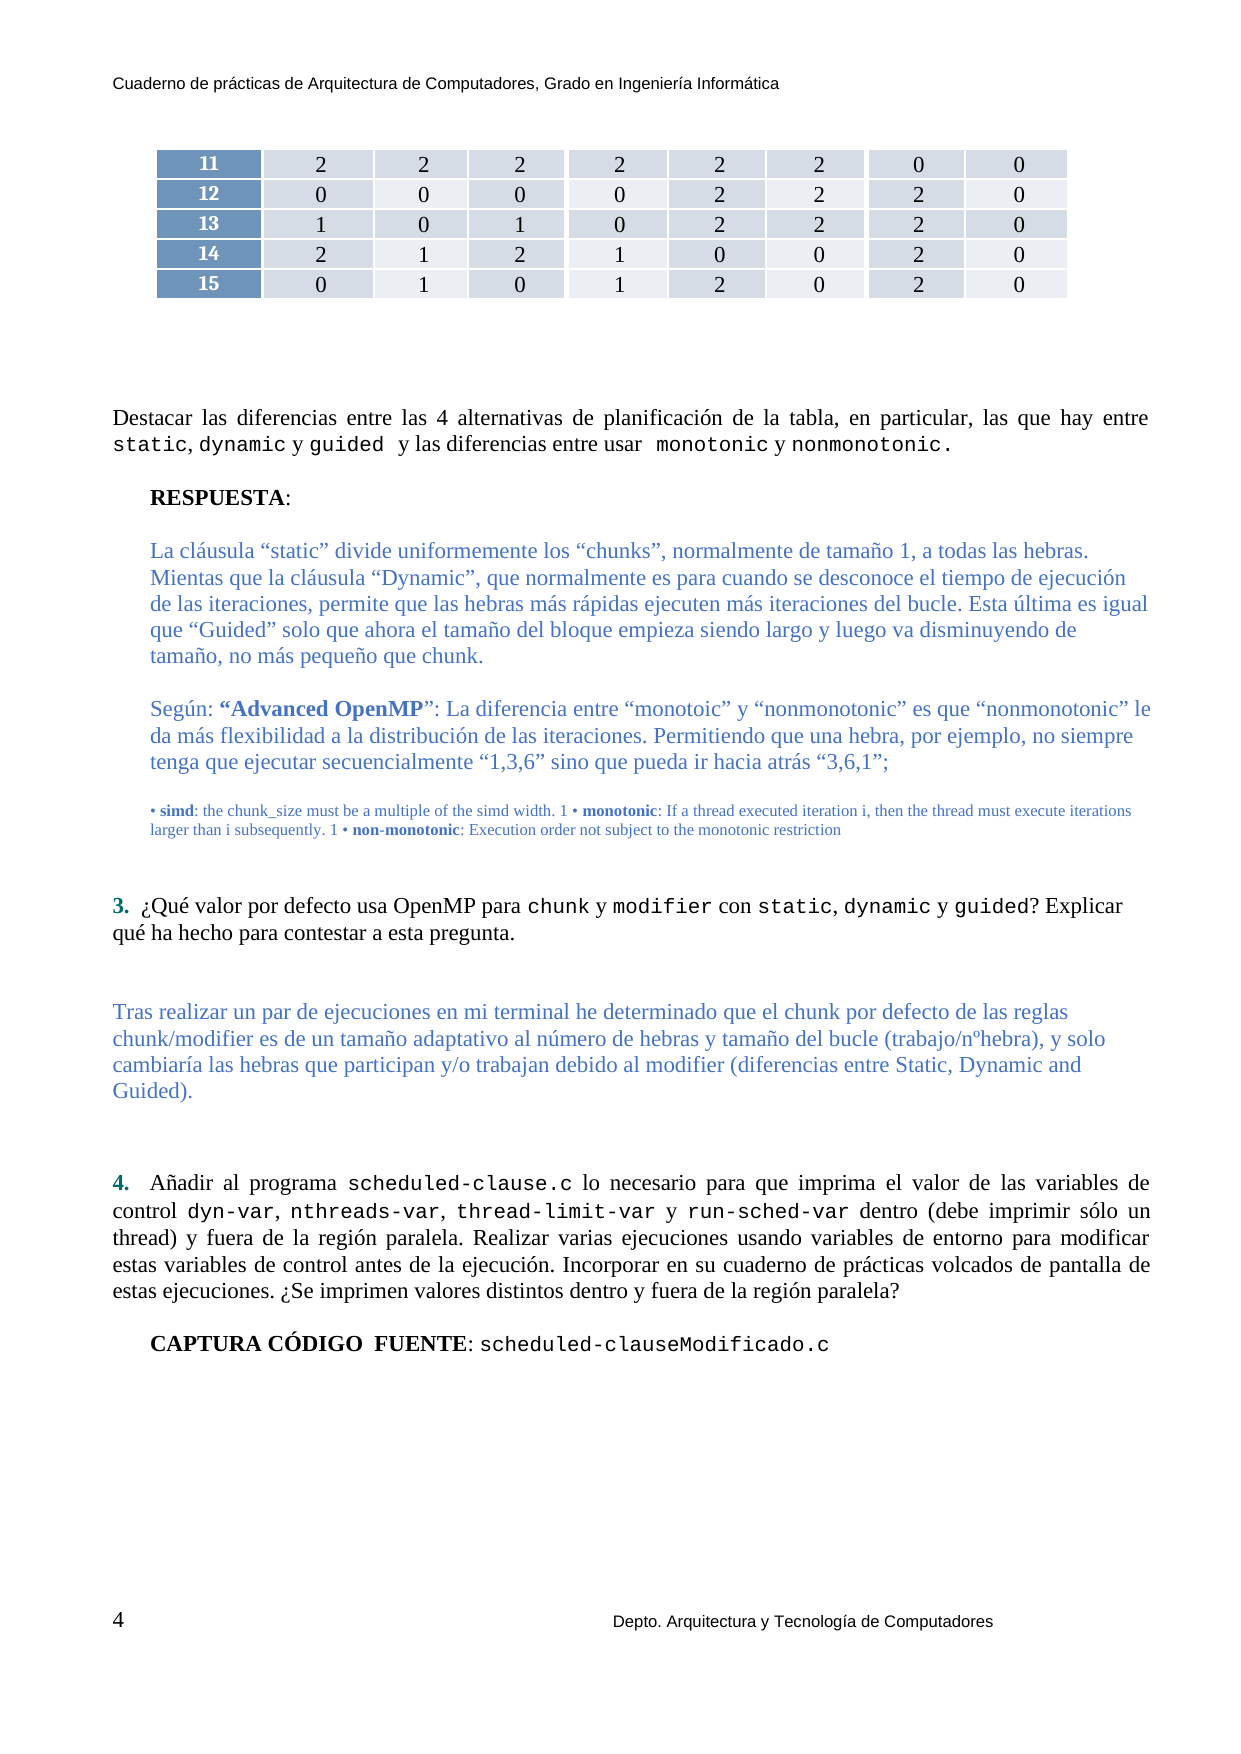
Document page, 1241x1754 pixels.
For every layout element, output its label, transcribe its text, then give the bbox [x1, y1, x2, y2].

table_cell 0 [966, 240, 1067, 268]
table_cell 0 [869, 150, 964, 178]
table_cell 2 [869, 210, 964, 238]
table_cell 0 [767, 270, 864, 298]
table_cell 2 [669, 180, 765, 208]
table_cell 0 [375, 180, 467, 208]
text RESPUESTA: [150, 484, 1152, 511]
text La cláusula “static” divide uniformemente los “chunks”, normalmente de tamaño 1, a todas las hebras. Mientas que la cláusula “Dynamic”, que normalmente es para cuando se desconoce el tiempo de ejecución de las iteraciones, permite que las hebras más rápidas ejecuten más iteraciones del bucle. Esta última es igual que “Guided” solo que ahora el tamaño del bloque empieza siendo largo y luego va disminuyendo de tamaño, no más pequeño que chunk. [150, 537, 1152, 669]
table_cell 1 [375, 270, 467, 298]
table_cell 0 [569, 180, 667, 208]
table_cell 0 [264, 180, 373, 208]
table_cell 2 [669, 150, 765, 178]
text qué ha hecho para contestar a esta pregunta. [112, 919, 1152, 946]
table_cell [1069, 268, 1075, 298]
table_cell 11 [157, 150, 261, 178]
table_cell 12 [157, 180, 261, 208]
table_cell 0 [375, 210, 467, 238]
table_cell 2 [767, 150, 864, 178]
list 4. Añadir al programa scheduled-clause.c lo necesario para que imprima el valor de las variables de control dyn-var, nthreads-var, thread-limit-var y run-sched-var dentro (debe imprimir sólo un thread) y fuera de la región paralela. Realizar varias ejecuciones usando variables de entorno para modificar estas variables de control antes de la ejecución. Incorporar en su cuaderno de prácticas volcados de pantalla de estas ejecuciones. ¿Se imprimen valores distintos dentro y fuera de la región paralela? [112, 1169, 1152, 1303]
table_cell 2 [869, 270, 964, 298]
table_cell 0 [966, 180, 1067, 208]
text Según: “Advanced OpenMP”: La diferencia entre “monotoic” y “nonmonotonic” es que “nonmonotonic” le da más flexibilidad a la distribución de las iteraciones. Permitiendo que una hebra, por ejemplo, no siempre tenga que ejecutar secuencialmente “1,3,6” sino que pueda ir hacia atrás “3,6,1”; [150, 695, 1152, 774]
text CAPTURA CÓDIGO FUENTE: scheduled-clauseModificado.c [150, 1330, 1152, 1357]
table_cell 2 [669, 210, 765, 238]
table_cell 0 [469, 180, 564, 208]
text Tras realizar un par de ejecuciones en mi terminal he determinado que el chunk por defecto de las reglas chunk/modifier es de un tamaño adaptativo al número de hebras y tamaño del bucle (trabajo/nºhebra), y solo cambiaría las hebras que participan y/o trabajan debido al modifier (diferencias entre Static, Dynamic and Guided). [112, 998, 1152, 1104]
text • simd: the chunk_size must be a multiple of the simd width. 1 • monotonic: If a thread executed iteration i, then the thread must execute iterations larger than i subsequently. 1 • non-monotonic: Execution order not subject to the monotonic restriction [150, 801, 1152, 839]
table_cell 1 [264, 210, 373, 238]
table_cell 2 [767, 210, 864, 238]
table_cell 14 [157, 240, 261, 268]
table_cell [1069, 238, 1075, 268]
list Destacar las diferencias entre las 4 alternativas de planificación de la tabla, en particular, las que hay entre static, dynamic y guided y las diferencias entre usar monotonic y nonmonotonic. [112, 403, 1152, 458]
table_cell 0 [669, 240, 765, 268]
table_cell 1 [569, 240, 667, 268]
table_cell 1 [375, 240, 467, 268]
table_cell 13 [157, 210, 261, 238]
table_cell 0 [569, 210, 667, 238]
table_cell 1 [569, 270, 667, 298]
table_cell 0 [264, 270, 373, 298]
table_cell 0 [966, 210, 1067, 238]
table_cell 2 [669, 270, 765, 298]
table_cell 2 [569, 150, 667, 178]
table_cell 2 [469, 150, 564, 178]
table_cell 15 [157, 270, 261, 298]
table_cell 2 [869, 180, 964, 208]
table_cell 0 [469, 270, 564, 298]
table_cell 0 [767, 240, 864, 268]
table_cell 2 [869, 240, 964, 268]
table_cell 2 [469, 240, 564, 268]
table_cell [1069, 208, 1075, 238]
table_cell 2 [767, 180, 864, 208]
table_cell 2 [264, 150, 373, 178]
text 3. ¿Qué valor por defecto usa OpenMP para chunk y modifier con static, dynamic y guided? Explicar [112, 892, 1152, 919]
table_cell 1 [469, 210, 564, 238]
table_cell [1069, 148, 1075, 178]
table_cell 2 [264, 240, 373, 268]
table_cell 0 [966, 270, 1067, 298]
table_cell [1069, 178, 1075, 208]
table_cell 2 [375, 150, 467, 178]
table_cell 0 [966, 150, 1067, 178]
